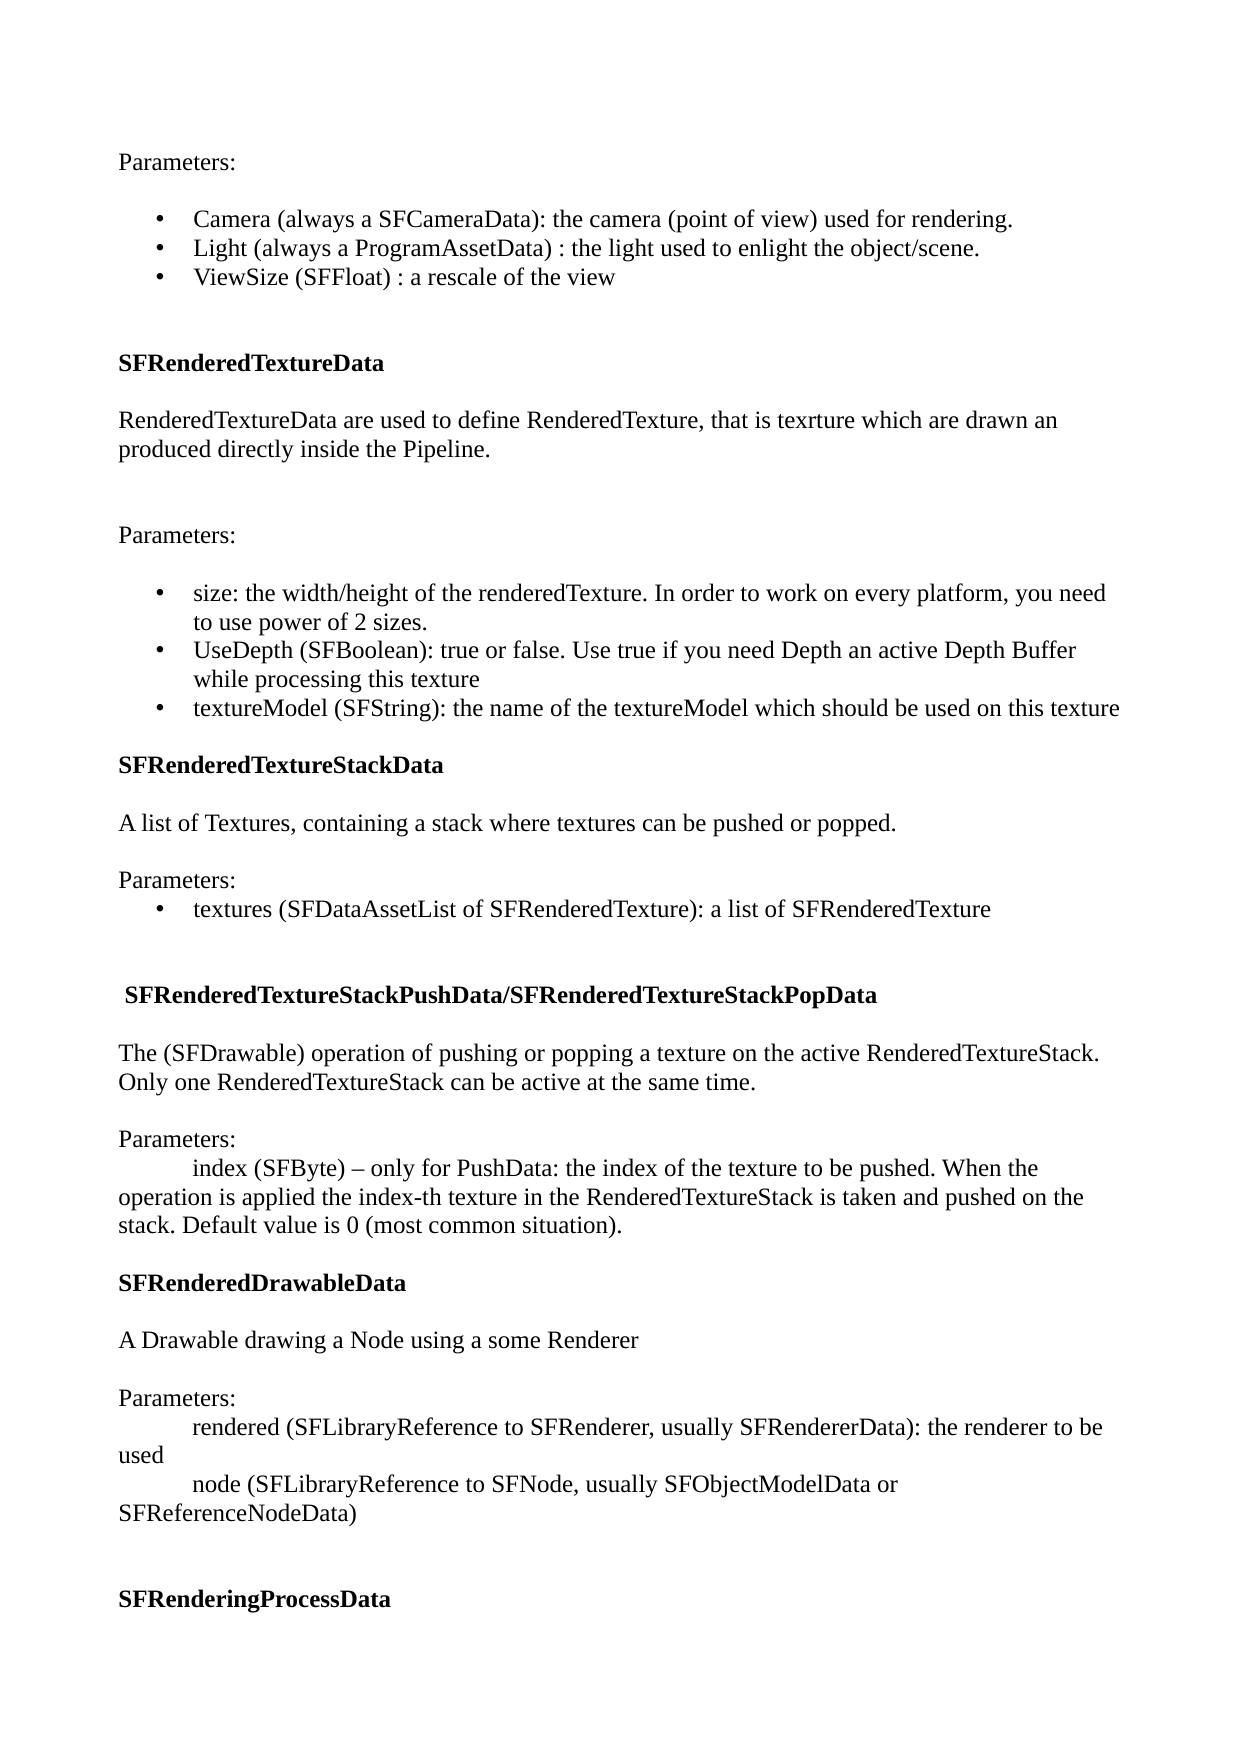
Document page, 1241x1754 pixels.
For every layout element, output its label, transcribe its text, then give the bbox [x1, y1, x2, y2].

list textures (SFDataAssetList of SFRenderedTexture): a list of SFRenderedTexture [156, 894, 1122, 923]
text SFRenderingProcessData [118, 1584, 1122, 1613]
text index (SFByte) – only for PushData: the index of the texture to be pushed. When the operation is applied the index-th texture in the RenderedTextureStack is taken and pushed on the stack. Default value is 0 (most common situation). [118, 1153, 1122, 1239]
list size: the width/height of the renderedTexture. In order to work on every platform, you need to use power of 2 sizes. [156, 578, 1122, 636]
text A Drawable drawing a Node using a some Renderer [118, 1326, 1122, 1354]
text SFRenderedTextureData [118, 348, 1122, 377]
text The (SFDrawable) operation of pushing or popping a texture on the active RenderedTextureStack. Only one RenderedTextureStack can be active at the same time. [118, 1038, 1122, 1096]
text Parameters: [118, 1124, 1122, 1153]
text SFRenderedTextureStackData [118, 751, 1122, 779]
text Parameters: [118, 1383, 1122, 1412]
text Parameters: [118, 866, 1122, 894]
text SFRenderedDrawableData [118, 1268, 1122, 1297]
text A list of Textures, containing a stack where textures can be pushed or popped. [118, 808, 1122, 837]
list ViewSize (SFFloat) : a rescale of the view [156, 262, 1122, 291]
text RenderedTextureData are used to define RenderedTexture, that is texrture which are drawn an produced directly inside the Pipeline. [118, 406, 1122, 463]
list Camera (always a SFCameraData): the camera (point of view) used for rendering. [156, 204, 1122, 233]
list UseDepth (SFBoolean): true or false. Use true if you need Depth an active Depth Buffer while processing this texture [156, 636, 1122, 693]
text SFRenderedTextureStackPushData/SFRenderedTextureStackPopData [118, 981, 1122, 1009]
list Light (always a ProgramAssetData) : the light used to enlight the object/scene. [156, 233, 1122, 262]
text node (SFLibraryReference to SFNode, usually SFObjectModelData or SFReferenceNodeData) [118, 1469, 1122, 1527]
text Parameters: [118, 521, 1122, 549]
list textureModel (SFString): the name of the textureModel which should be used on this texture [156, 693, 1122, 722]
text Parameters: [118, 147, 1122, 176]
text rendered (SFLibraryReference to SFRenderer, usually SFRendererData): the renderer to be used [118, 1412, 1122, 1469]
